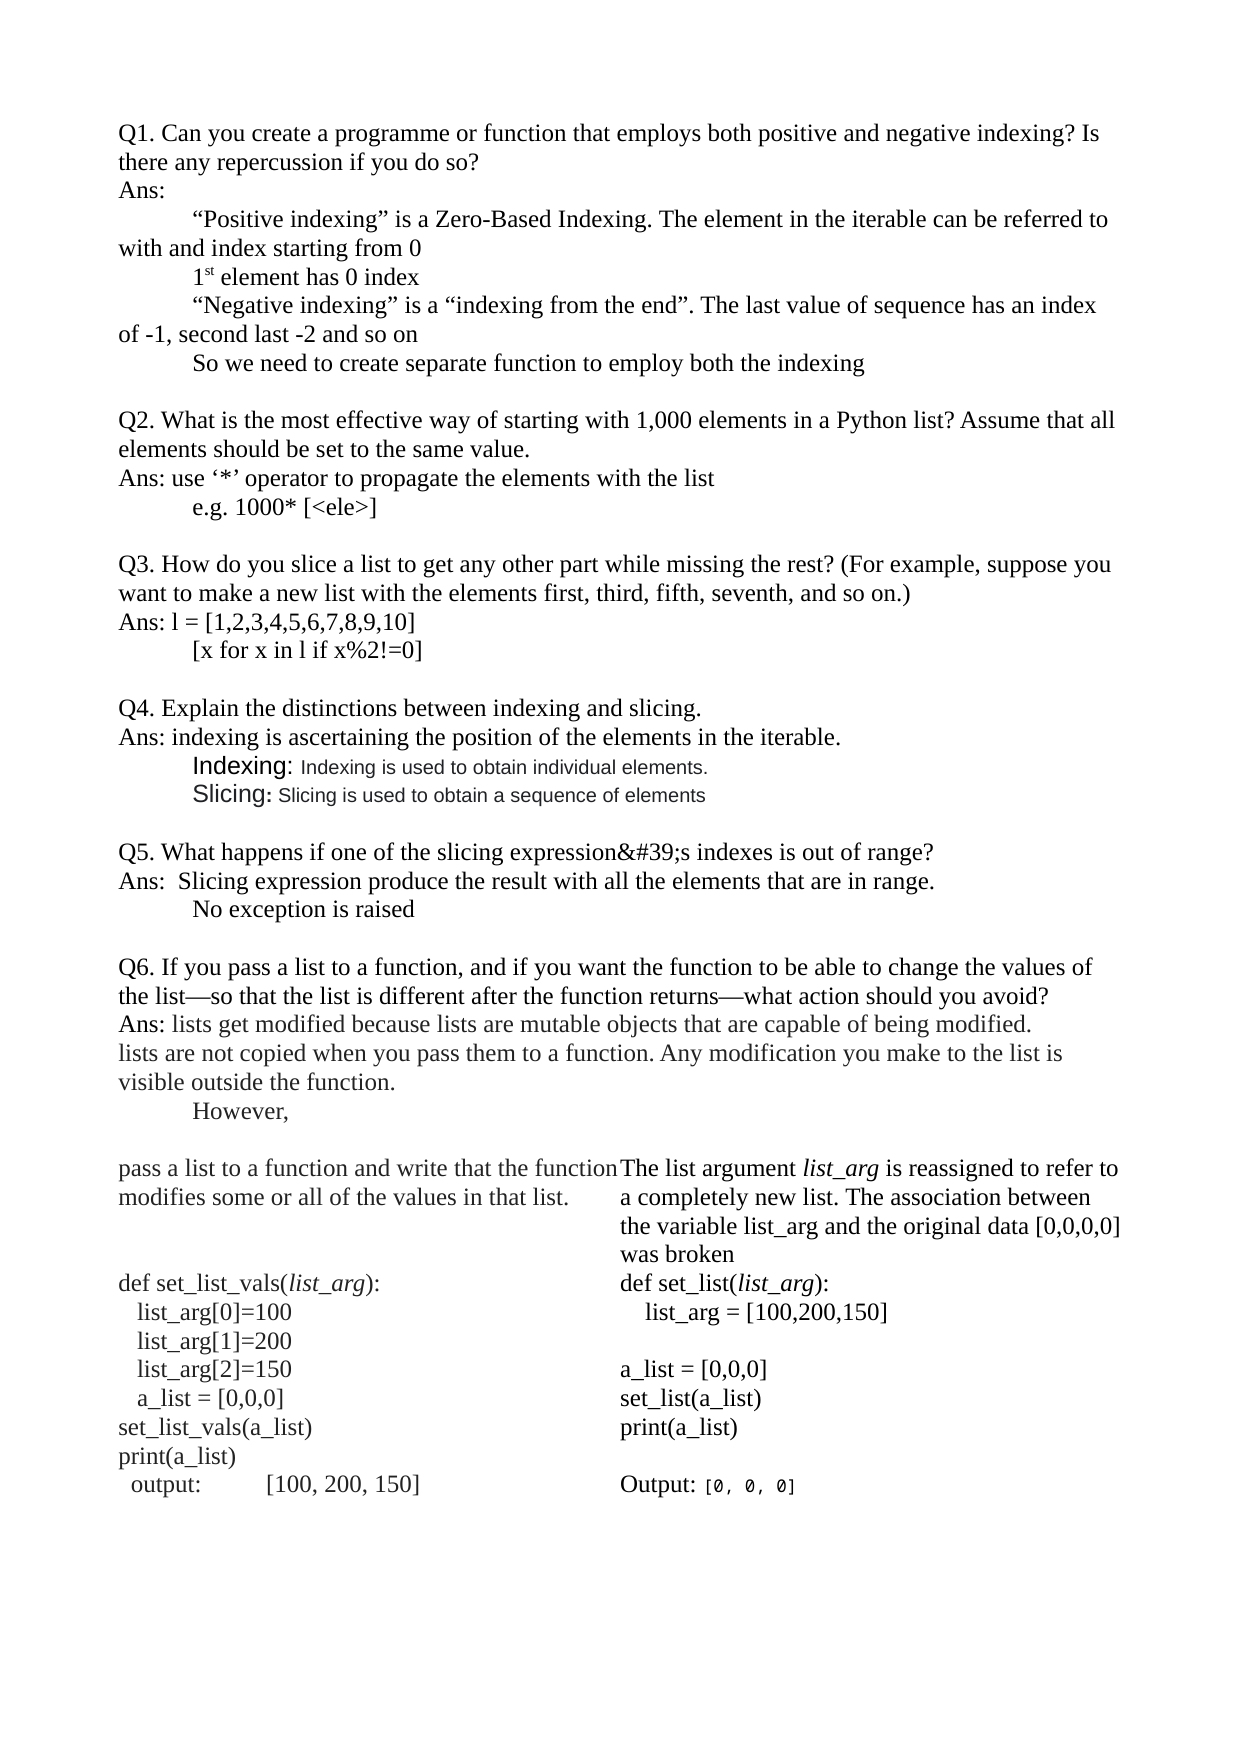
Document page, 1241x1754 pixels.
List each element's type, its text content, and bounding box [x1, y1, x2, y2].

table_cell Output: [0, 0, 0] [620, 1470, 1122, 1498]
text “Negative indexing” is a “indexing from the end”. The last value of sequence has an index of -1, second last -2 and so on [118, 291, 1122, 348]
text Q2. What is the most effective way of starting with 1,000 elements in a Python list? Assume that all [118, 406, 1122, 434]
text lists are not copied when you pass them to a function. Any modification you make to the list is visible outside the function. [118, 1038, 1122, 1096]
text Ans: l = [1,2,3,4,5,6,7,8,9,10] [118, 607, 1122, 636]
text Q1. Can you create a programme or function that employs both positive and negative indexing? Is [118, 118, 1122, 147]
text elements should be set to the same value. [118, 434, 1122, 463]
text there any repercussion if you do so? [118, 147, 1122, 176]
text Q5. What happens if one of the slicing expression&#39;s indexes is out of range? [118, 837, 1122, 866]
text Q4. Explain the distinctions between indexing and slicing. [118, 693, 1122, 722]
table_cell def set_list_vals(list_arg): list_arg[0]=100 list_arg[1]=200 list_arg[2]=150 a_list = [0,0,0] set_list_vals(a_list) print(a_list) [118, 1268, 620, 1469]
text Ans: [118, 176, 1122, 204]
text No exception is raised [118, 894, 1122, 923]
text However, [118, 1096, 1122, 1124]
text 1st element has 0 index [118, 262, 1122, 291]
text Ans: use ‘*’ operator to propagate the elements with the list [118, 463, 1122, 492]
table_cell output: [100, 200, 150] [118, 1470, 620, 1498]
text “Positive indexing” is a Zero-Based Indexing. The element in the iterable can be referred to with and index starting from 0 [118, 204, 1122, 262]
text So we need to create separate function to employ both the indexing [118, 348, 1122, 377]
text Ans: indexing is ascertaining the position of the elements in the iterable. [118, 722, 1122, 751]
text Slicing: Slicing is used to obtain a sequence of elements [118, 779, 1122, 808]
text Q6. If you pass a list to a function, and if you want the function to be able to change the values of the list—so that the list is different after the function returns—what action should you avoid? [118, 952, 1122, 1009]
text Ans: Slicing expression produce the result with all the elements that are in range. [118, 866, 1122, 894]
table_header pass a list to a function and write that the function modifies some or all of the values in that list. [118, 1153, 620, 1268]
text Ans: lists get modified because lists are mutable objects that are capable of being modified. [118, 1009, 1122, 1038]
text [x for x in l if x%2!=0] [118, 636, 1122, 664]
text Indexing: Indexing is used to obtain individual elements. [118, 751, 1122, 779]
text e.g. 1000* [<ele>] [118, 492, 1122, 521]
table_header The list argument list_arg is reassigned to refer to a completely new list. The association between the variable list_arg and the original data [0,0,0,0] was broken [620, 1153, 1122, 1268]
text want to make a new list with the elements first, third, fifth, seventh, and so on.) [118, 578, 1122, 607]
table_cell def set_list(list_arg): list_arg = [100,200,150] a_list = [0,0,0] set_list(a_list) print(a_list) [620, 1268, 1122, 1469]
text Q3. How do you slice a list to get any other part while missing the rest? (For example, suppose you [118, 549, 1122, 578]
